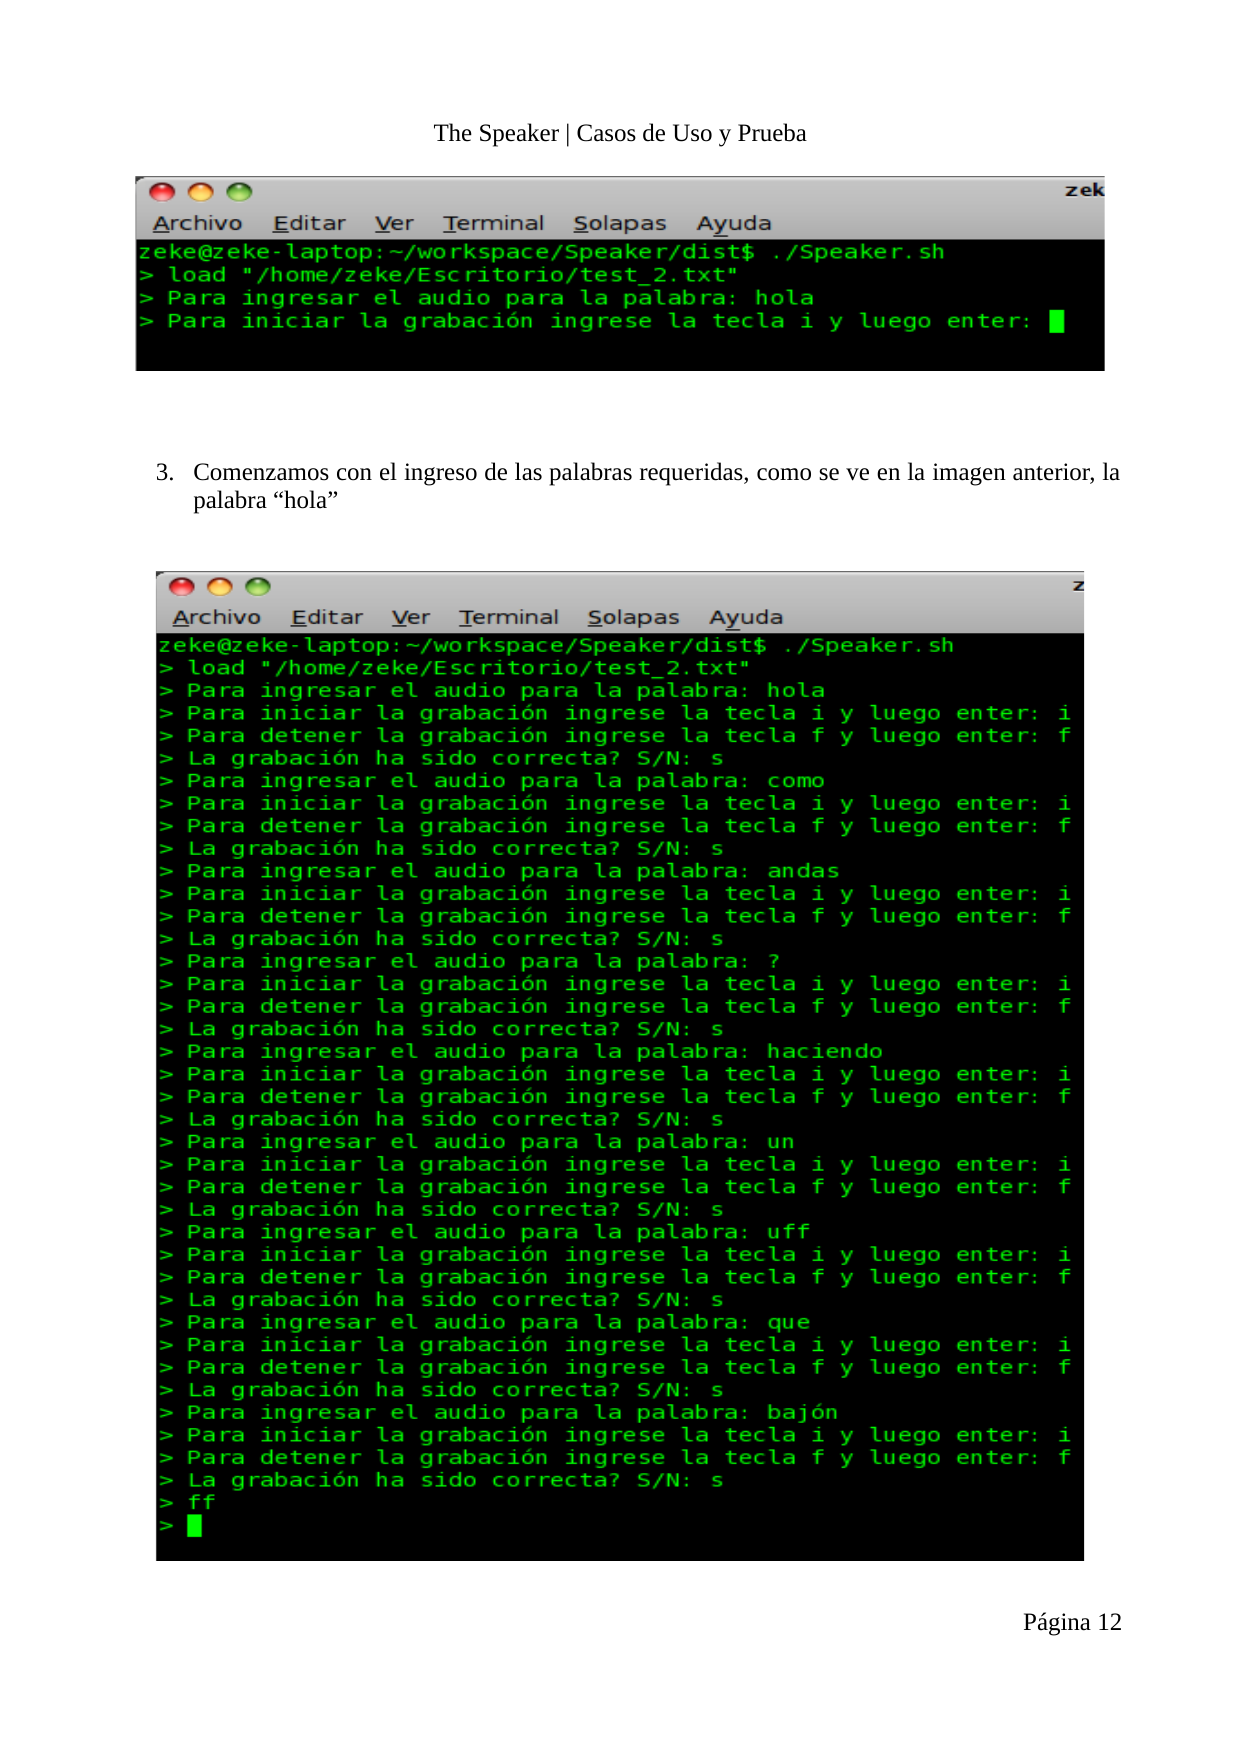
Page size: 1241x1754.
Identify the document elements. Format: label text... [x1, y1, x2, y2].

picture [155, 571, 1085, 1561]
list Comenzamos con el ingreso de las palabras requeridas, como se ve en la imagen anterior, la palabra “hola” [156, 457, 1122, 514]
picture [135, 176, 1105, 371]
